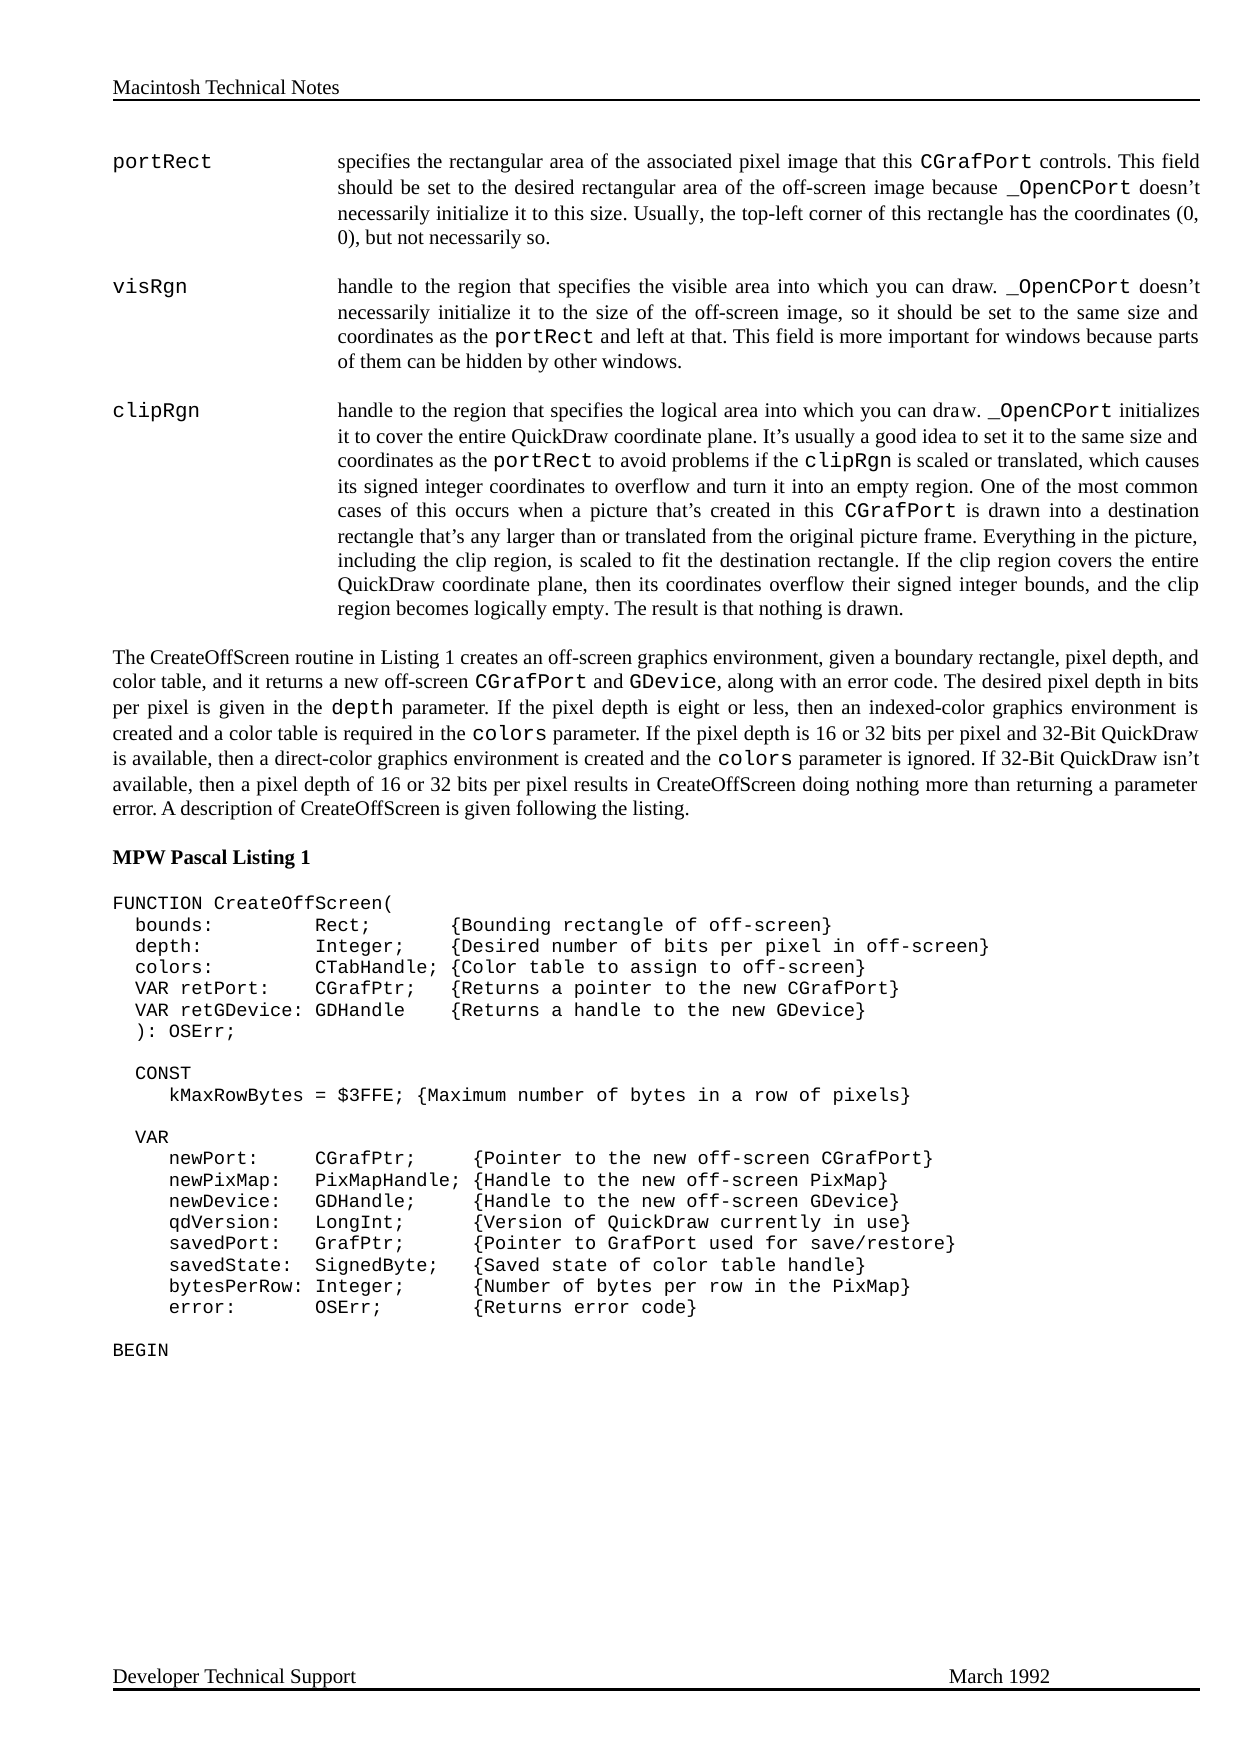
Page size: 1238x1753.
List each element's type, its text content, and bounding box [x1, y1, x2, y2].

text savedState: SignedByte; {Saved state of color table handle} [112, 1255, 1200, 1277]
text newPort: CGrafPtr; {Pointer to the new off-screen CGrafPort} [112, 1149, 1200, 1170]
text VAR retPort: CGrafPtr; {Returns a pointer to the new CGrafPort} [112, 979, 1200, 1000]
text newDevice: GDHandle; {Handle to the new off-screen GDevice} [112, 1192, 1200, 1213]
text CONST [112, 1064, 1200, 1085]
text MPW Pascal Listing 1 [112, 845, 1200, 869]
text FUNCTION CreateOffScreen( [112, 894, 1200, 915]
text savedPort: GrafPtr; {Pointer to GrafPort used for save/restore} [112, 1234, 1200, 1255]
text error: OSErr; {Returns error code} [112, 1298, 1200, 1319]
text VAR retGDevice: GDHandle {Returns a handle to the new GDevice} [112, 1000, 1200, 1022]
text The CreateOffScreen routine in Listing 1 creates an off-screen graphics environment, given a boundary rectangle, pixel depth, and color table, and it returns a new off-screen CGrafPort and GDevice, along with an error code. The desired pixel depth in bits per pixel is given in the depth parameter. If the pixel depth is eight or less, then an indexed-color graphics environment is created and a color table is required in the colors parameter. If the pixel depth is 16 or 32 bits per pixel and 32-Bit QuickDraw is available, then a direct-color graphics environment is created and the colors parameter is ignored. If 32-Bit QuickDraw isn’t available, then a pixel depth of 16 or 32 bits per pixel results in CreateOffScreen doing nothing more than returning a parameter error. A description of CreateOffScreen is given following the listing. [112, 645, 1200, 820]
text ): OSErr; [112, 1022, 1200, 1043]
text portRect specifies the rectangular area of the associated pixel image that this CGrafPort controls. This field should be set to the desired rectangular area of the off-screen image because _OpenCPort doesn’t necessarily initialize it to this size. Usually, the top-left corner of this rectangle has the coordinates (0, 0), but not necessarily so. [112, 149, 1200, 249]
text visRgn handle to the region that specifies the visible area into which you can draw. _OpenCPort doesn’t necessarily initialize it to the size of the off-screen image, so it should be set to the same size and coordinates as the portRect and left at that. This field is more important for windows because parts of them can be hidden by other windows. [112, 274, 1200, 373]
text BEGIN [112, 1340, 1200, 1362]
text colors: CTabHandle; {Color table to assign to off-screen} [112, 958, 1200, 979]
text depth: Integer; {Desired number of bits per pixel in off-screen} [112, 937, 1200, 958]
text bounds: Rect; {Bounding rectangle of off-screen} [112, 915, 1200, 937]
text kMaxRowBytes = $3FFE; {Maximum number of bytes in a row of pixels} [112, 1085, 1200, 1107]
text bytesPerRow: Integer; {Number of bytes per row in the PixMap} [112, 1277, 1200, 1298]
text qdVersion: LongInt; {Version of QuickDraw currently in use} [112, 1213, 1200, 1234]
text VAR [112, 1128, 1200, 1149]
text newPixMap: PixMapHandle; {Handle to the new off-screen PixMap} [112, 1170, 1200, 1192]
text clipRgn handle to the region that specifies the logical area into which you can draw. _OpenCPort initializes it to cover the entire QuickDraw coordinate plane. It’s usually a good idea to set it to the same size and coordinates as the portRect to avoid problems if the clipRgn is scaled or translated, which causes its signed integer coordinates to overflow and turn it into an empty region. One of the most common cases of this occurs when a picture that’s created in this CGrafPort is drawn into a destination rectangle that’s any larger than or translated from the original picture frame. Everything in the picture, including the clip region, is scaled to fit the destination rectangle. If the clip region covers the entire QuickDraw coordinate plane, then its coordinates overflow their signed integer bounds, and the clip region becomes logically empty. The result is that nothing is drawn. [112, 398, 1200, 620]
